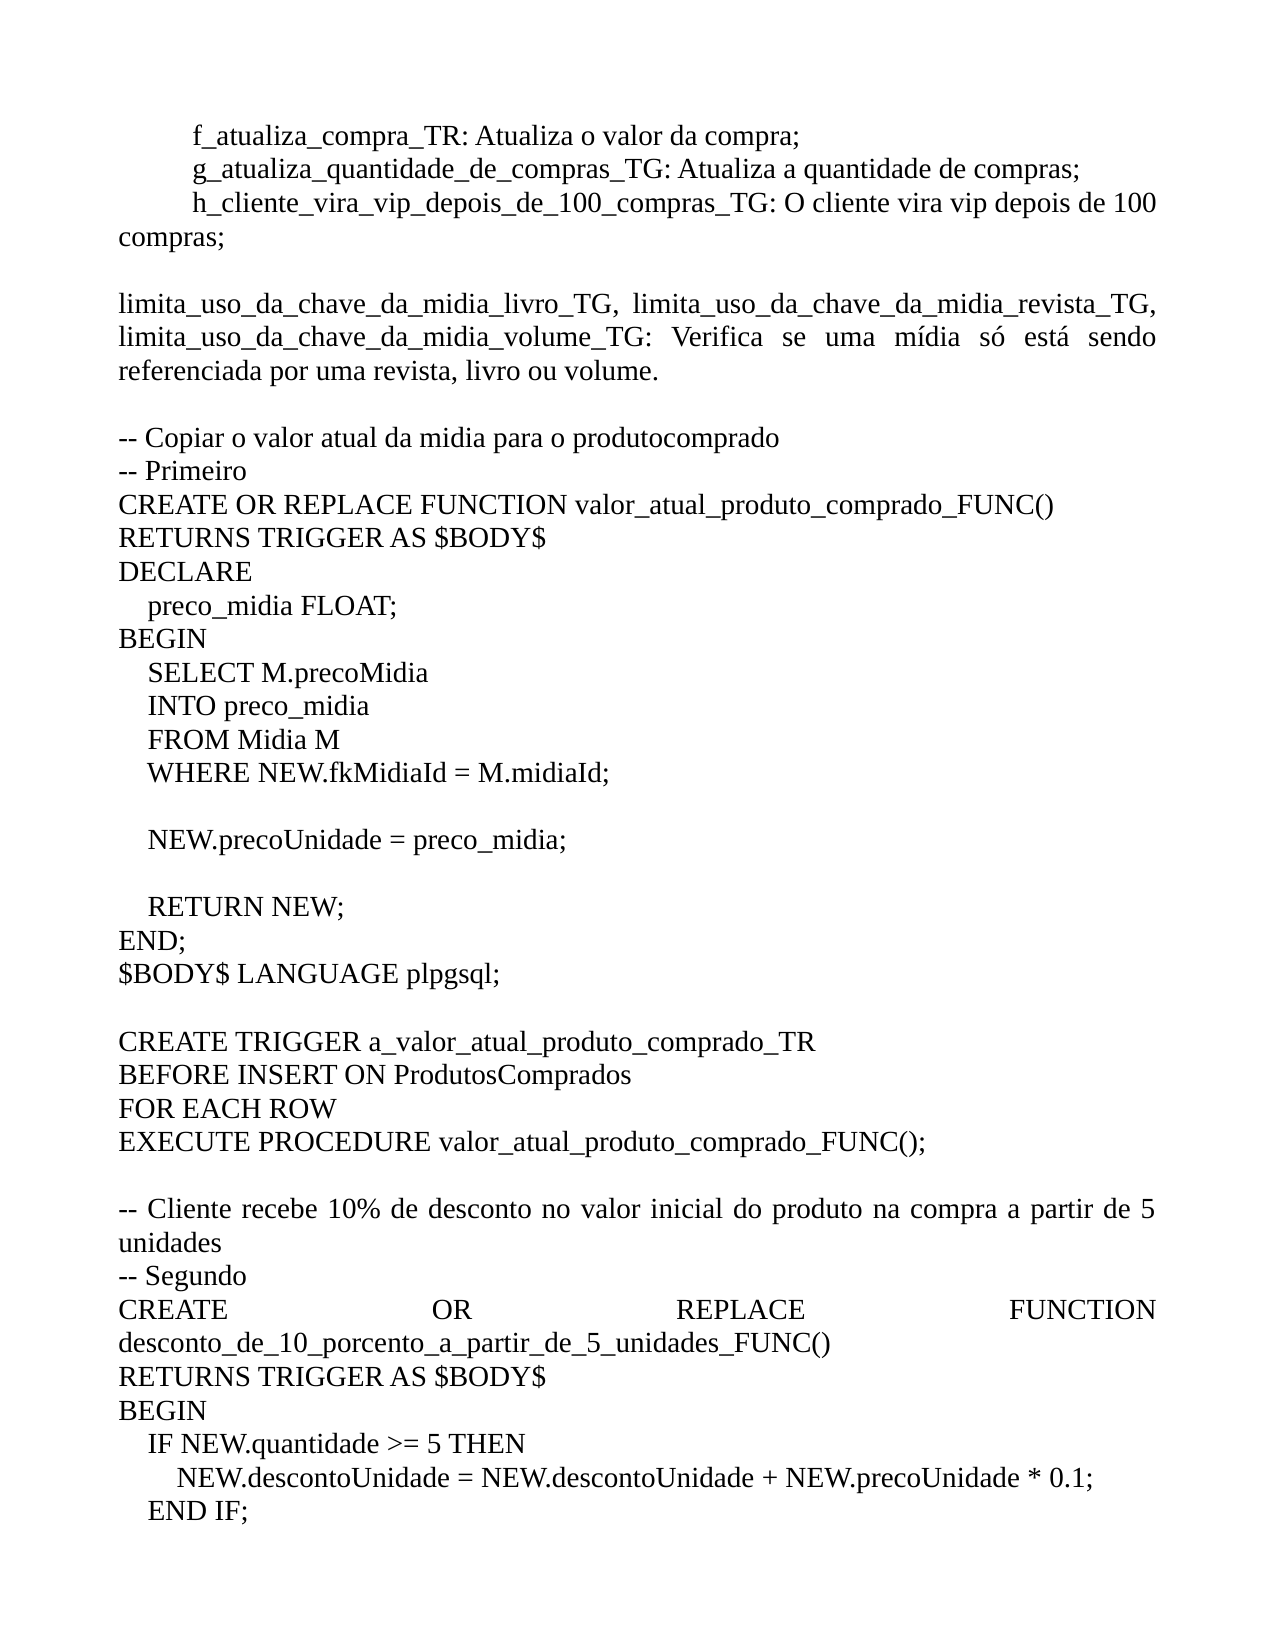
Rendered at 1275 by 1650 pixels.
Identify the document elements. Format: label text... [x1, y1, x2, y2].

text WHERE NEW.fkMidiaId = M.midiaId; [118, 755, 1157, 789]
text BEFORE INSERT ON ProdutosComprados [118, 1057, 1157, 1091]
text -- Segundo [118, 1258, 1157, 1292]
text RETURN NEW; [118, 889, 1157, 923]
text g_atualiza_quantidade_de_compras_TG: Atualiza a quantidade de compras; [118, 152, 1157, 185]
text $BODY$ LANGUAGE plpgsql; [118, 957, 1157, 990]
text -- Primeiro [118, 453, 1157, 487]
text h_cliente_vira_vip_depois_de_100_compras_TG: O cliente vira vip depois de 100 compras; [118, 185, 1157, 252]
text RETURNS TRIGGER AS $BODY$ [118, 521, 1157, 554]
text CREATE TRIGGER a_valor_atual_produto_comprado_TR [118, 1024, 1157, 1057]
text DECLARE [118, 554, 1157, 588]
text CREATE OR REPLACE FUNCTION valor_atual_produto_comprado_FUNC() [118, 487, 1157, 521]
text preco_midia FLOAT; [118, 588, 1157, 621]
text NEW.precoUnidade = preco_midia; [118, 822, 1157, 856]
text IF NEW.quantidade >= 5 THEN [118, 1426, 1157, 1460]
text BEGIN [118, 621, 1157, 655]
text -- Cliente recebe 10% de desconto no valor inicial do produto na compra a partir de 5 unidades [118, 1191, 1157, 1258]
text FOR EACH ROW [118, 1091, 1157, 1124]
text END; [118, 923, 1157, 957]
text f_atualiza_compra_TR: Atualiza o valor da compra; [118, 118, 1157, 152]
text FROM Midia M [118, 722, 1157, 755]
text INTO preco_midia [118, 688, 1157, 722]
text SELECT M.precoMidia [118, 655, 1157, 688]
text limita_uso_da_chave_da_midia_livro_TG, limita_uso_da_chave_da_midia_revista_TG, limita_uso_da_chave_da_midia_volume_TG: Verifica se uma mídia só está sendo referenciada por uma revista, livro ou volume. [118, 286, 1157, 386]
text BEGIN [118, 1393, 1157, 1426]
text NEW.descontoUnidade = NEW.descontoUnidade + NEW.precoUnidade * 0.1; [118, 1460, 1157, 1493]
text -- Copiar o valor atual da midia para o produtocomprado [118, 420, 1157, 453]
text EXECUTE PROCEDURE valor_atual_produto_comprado_FUNC(); [118, 1124, 1157, 1158]
text END IF; [118, 1493, 1157, 1527]
text CREATE OR REPLACE FUNCTION desconto_de_10_porcento_a_partir_de_5_unidades_FUNC() [118, 1292, 1157, 1359]
text RETURNS TRIGGER AS $BODY$ [118, 1359, 1157, 1393]
